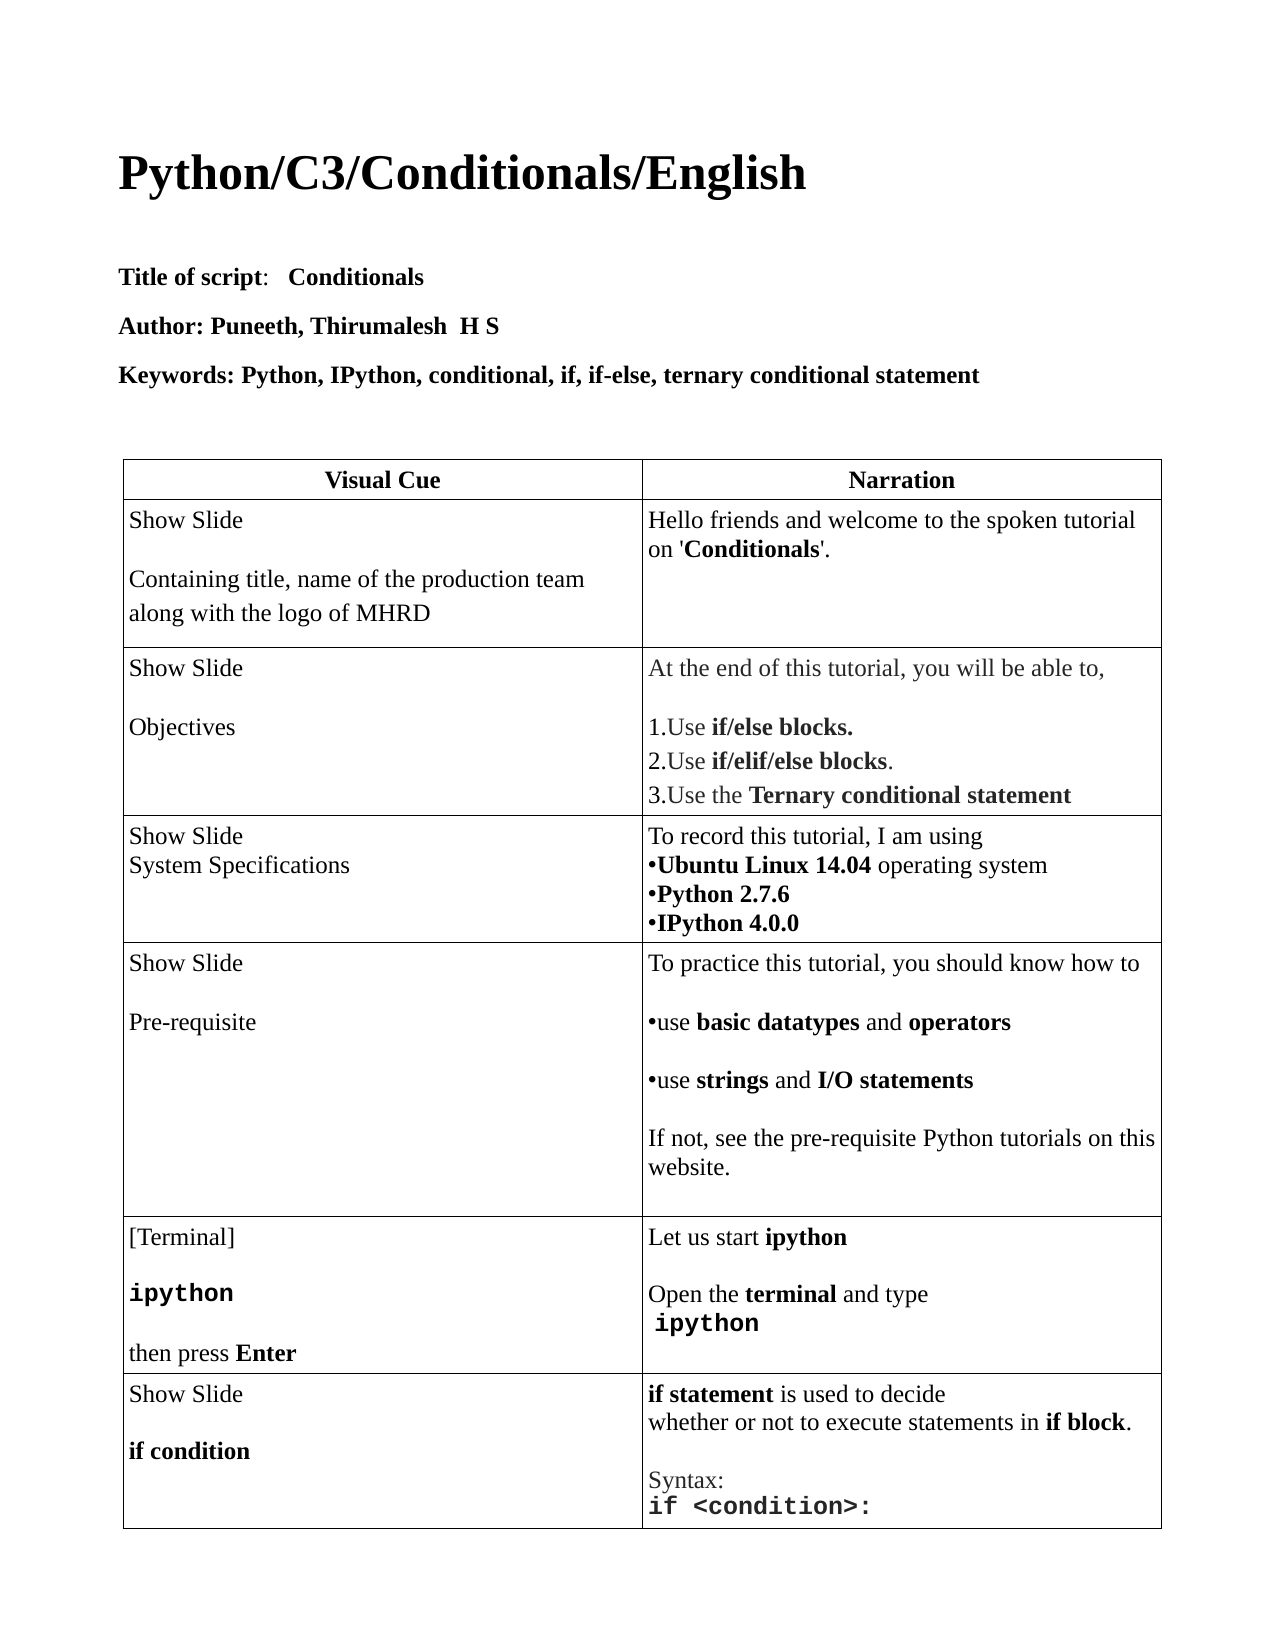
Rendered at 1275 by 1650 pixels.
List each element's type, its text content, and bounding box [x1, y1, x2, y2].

table_cell To record this tutorial, I am using Ubuntu Linux 14.04 operating system Python 2.7.6 IPython 4.0.0 [643, 816, 1161, 942]
text Author: Puneeth, Thirumalesh H S [118, 311, 1157, 340]
table_cell Hello friends and welcome to the spoken tutorial on 'Conditionals'. [643, 500, 1161, 647]
subtitle Python/C3/Conditionals/English [118, 143, 1157, 201]
table_cell Show Slide if condition [124, 1374, 642, 1528]
text Keywords: Python, IPython, conditional, if, if-else, ternary conditional statement [118, 360, 1157, 389]
table_cell Let us start ipython Open the terminal and type ipython [643, 1217, 1161, 1372]
table_cell Show Slide System Specifications [124, 816, 642, 942]
table_cell Show Slide Objectives [124, 648, 642, 815]
table_cell Show Slide Containing title, name of the production team along with the logo of MHRD [124, 500, 642, 647]
table_cell [Terminal] ipython then press Enter [124, 1217, 642, 1372]
table_header Visual Cue [124, 460, 642, 499]
table_cell Show Slide Pre-requisite [124, 943, 642, 1216]
table_cell if statement is used to decide whether or not to execute statements in if block. Syntax: if <condition>: [643, 1374, 1161, 1528]
text Title of script: Conditionals [118, 262, 1157, 291]
table_cell To practice this tutorial, you should know how to use basic datatypes and operators use strings and I/O statements If not, see the pre-requisite Python tutorials on this website. [643, 943, 1161, 1216]
table_cell At the end of this tutorial, you will be able to, Use if/else blocks. Use if/elif/else blocks. Use the Ternary conditional statement [643, 648, 1161, 815]
table_header Narration [643, 460, 1161, 499]
